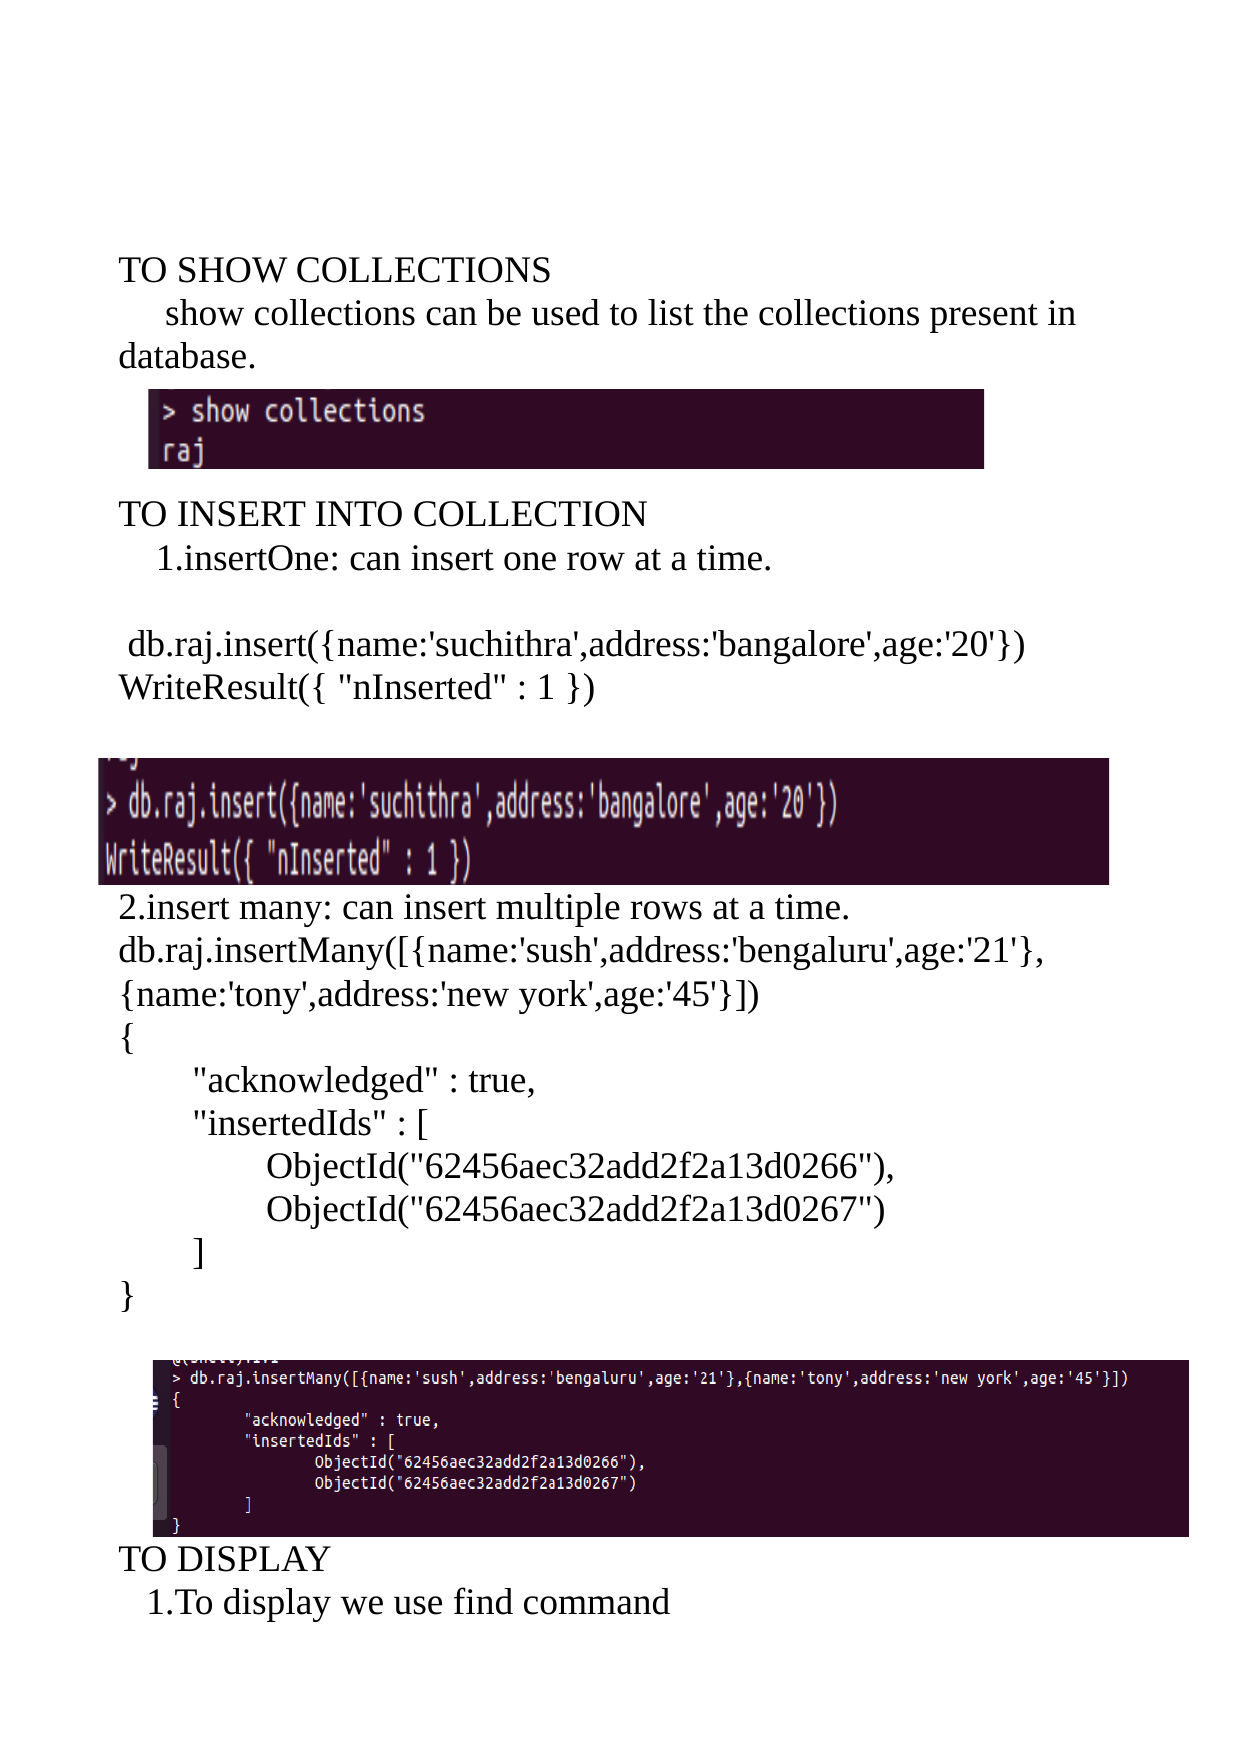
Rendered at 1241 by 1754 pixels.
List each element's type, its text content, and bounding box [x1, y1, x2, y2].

text WriteResult({ "nInserted" : 1 }) [118, 664, 1122, 707]
text db.raj.insert({name:'suchithra',address:'bangalore',age:'20'}) [118, 621, 1122, 664]
text TO INSERT INTO COLLECTION [118, 492, 1122, 535]
text "acknowledged" : true, [118, 1057, 1122, 1100]
text show collections can be used to list the collections present in database. [118, 291, 1122, 377]
text { [118, 1014, 1122, 1057]
text } [118, 1273, 1122, 1316]
text ] [118, 1230, 1122, 1273]
text TO DISPLAY [118, 1345, 1122, 1579]
text db.raj.insertMany([{name:'sush',address:'bengaluru',age:'21'},{name:'tony',address:'new york',age:'45'}]) [118, 928, 1122, 1014]
text TO SHOW COLLECTIONS [118, 247, 1122, 291]
text ObjectId("62456aec32add2f2a13d0266"), [118, 1143, 1122, 1187]
text 2.insert many: can insert multiple rows at a time. [118, 779, 1122, 928]
text "insertedIds" : [ [118, 1100, 1122, 1143]
text ObjectId("62456aec32add2f2a13d0267") [118, 1187, 1122, 1230]
text 1.To display we use find command [118, 1579, 1122, 1622]
text 1.insertOne: can insert one row at a time. [118, 535, 1122, 578]
